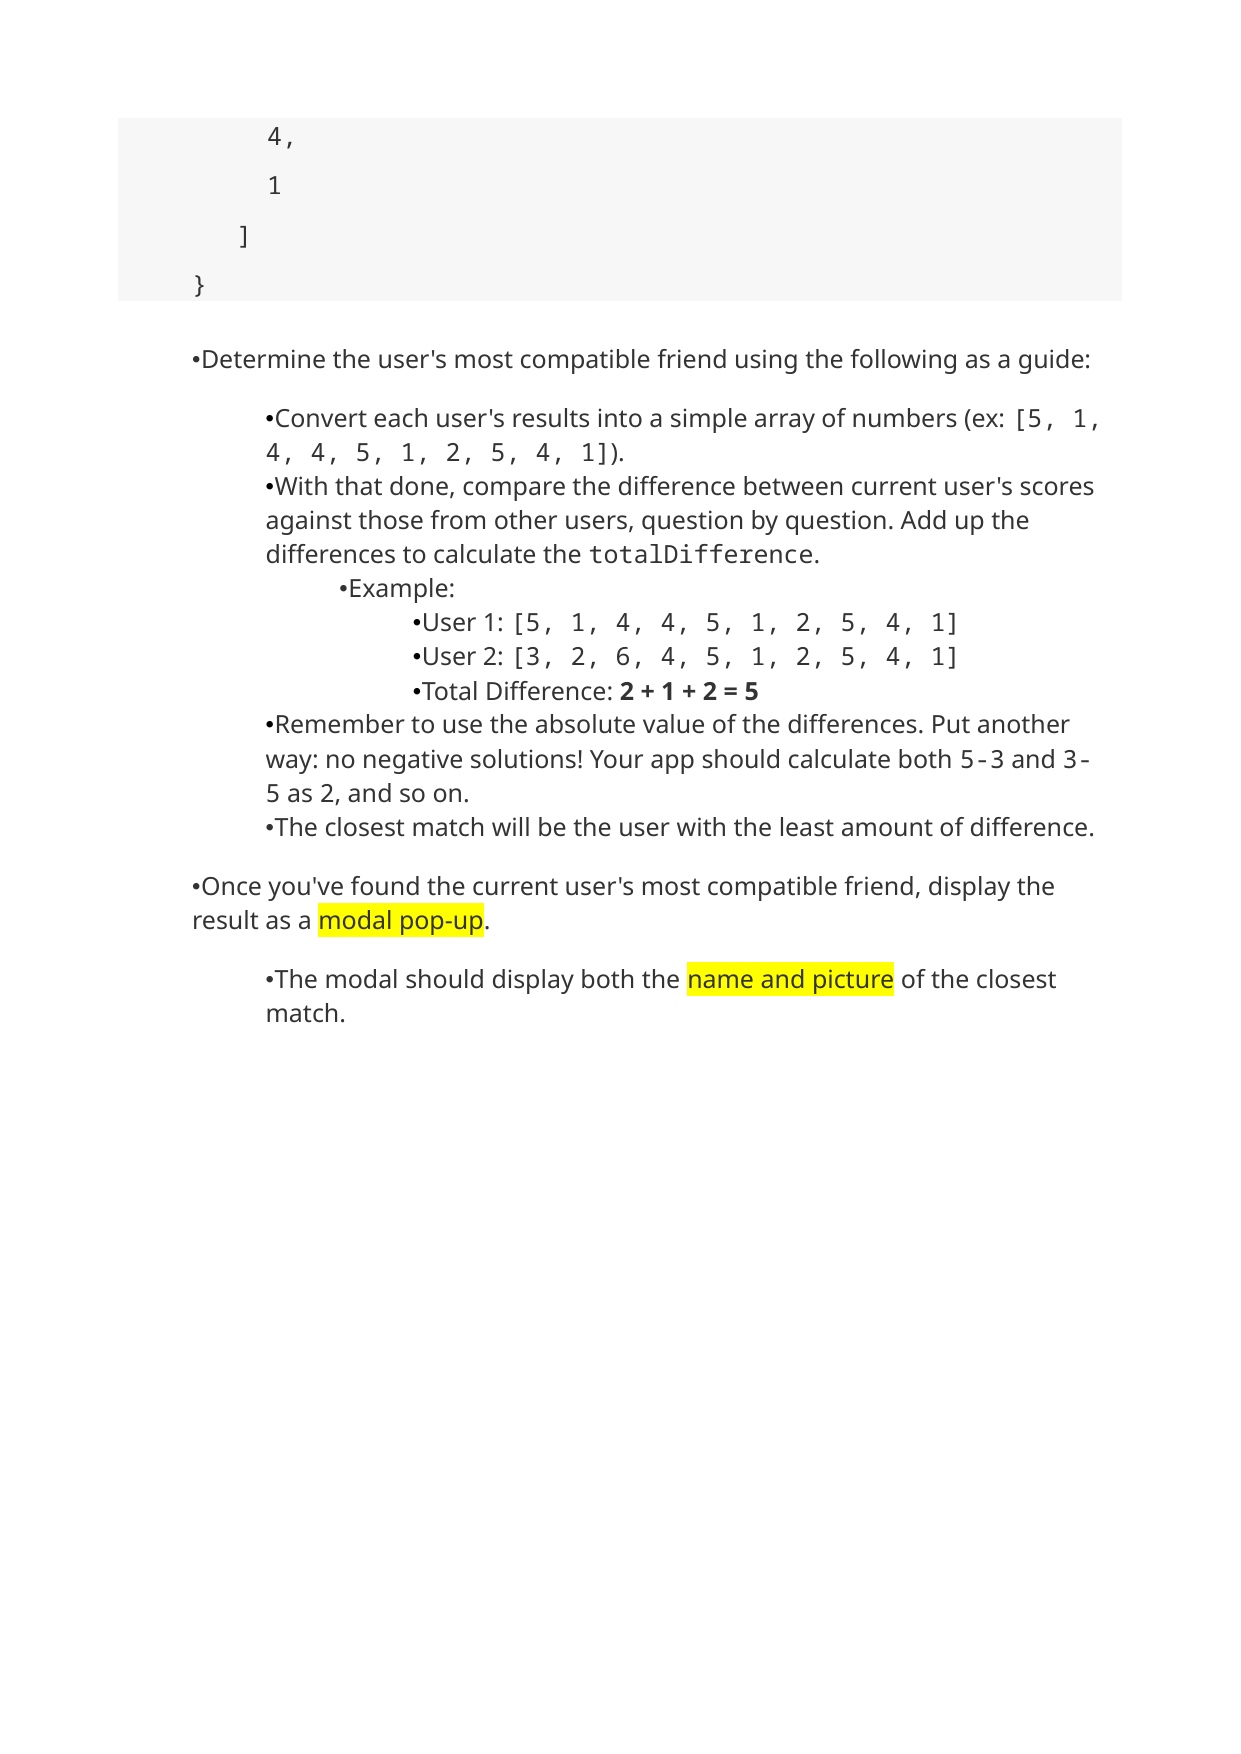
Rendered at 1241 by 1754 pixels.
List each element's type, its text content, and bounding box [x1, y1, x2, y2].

list Once you've found the current user's most compatible friend, display the result as a modal pop-up. [118, 868, 1122, 937]
list Total Difference: 2 + 1 + 2 = 5 [118, 673, 1122, 707]
list User 1: [5, 1, 4, 4, 5, 1, 2, 5, 4, 1] [118, 605, 1122, 639]
list The closest match will be the user with the least amount of difference. [118, 809, 1122, 843]
list 1 [118, 168, 1122, 202]
list User 2: [3, 2, 6, 4, 5, 1, 2, 5, 4, 1] [118, 639, 1122, 673]
list Convert each user's results into a simple array of numbers (ex: [5, 1, 4, 4, 5, 1, 2, 5, 4, 1]). [118, 401, 1122, 469]
list ] [118, 217, 1122, 252]
list Example: [118, 571, 1122, 605]
list Determine the user's most compatible friend using the following as a guide: [118, 342, 1122, 376]
list With that done, compare the difference between current user's scores against those from other users, question by question. Add up the differences to calculate the totalDifference. [118, 469, 1122, 571]
list The modal should display both the name and picture of the closest match. [118, 962, 1122, 1030]
list 4, [118, 118, 1122, 152]
list Remember to use the absolute value of the differences. Put another way: no negative solutions! Your app should calculate both 5-3 and 3-5 as 2, and so on. [118, 707, 1122, 809]
list } [118, 267, 1122, 301]
